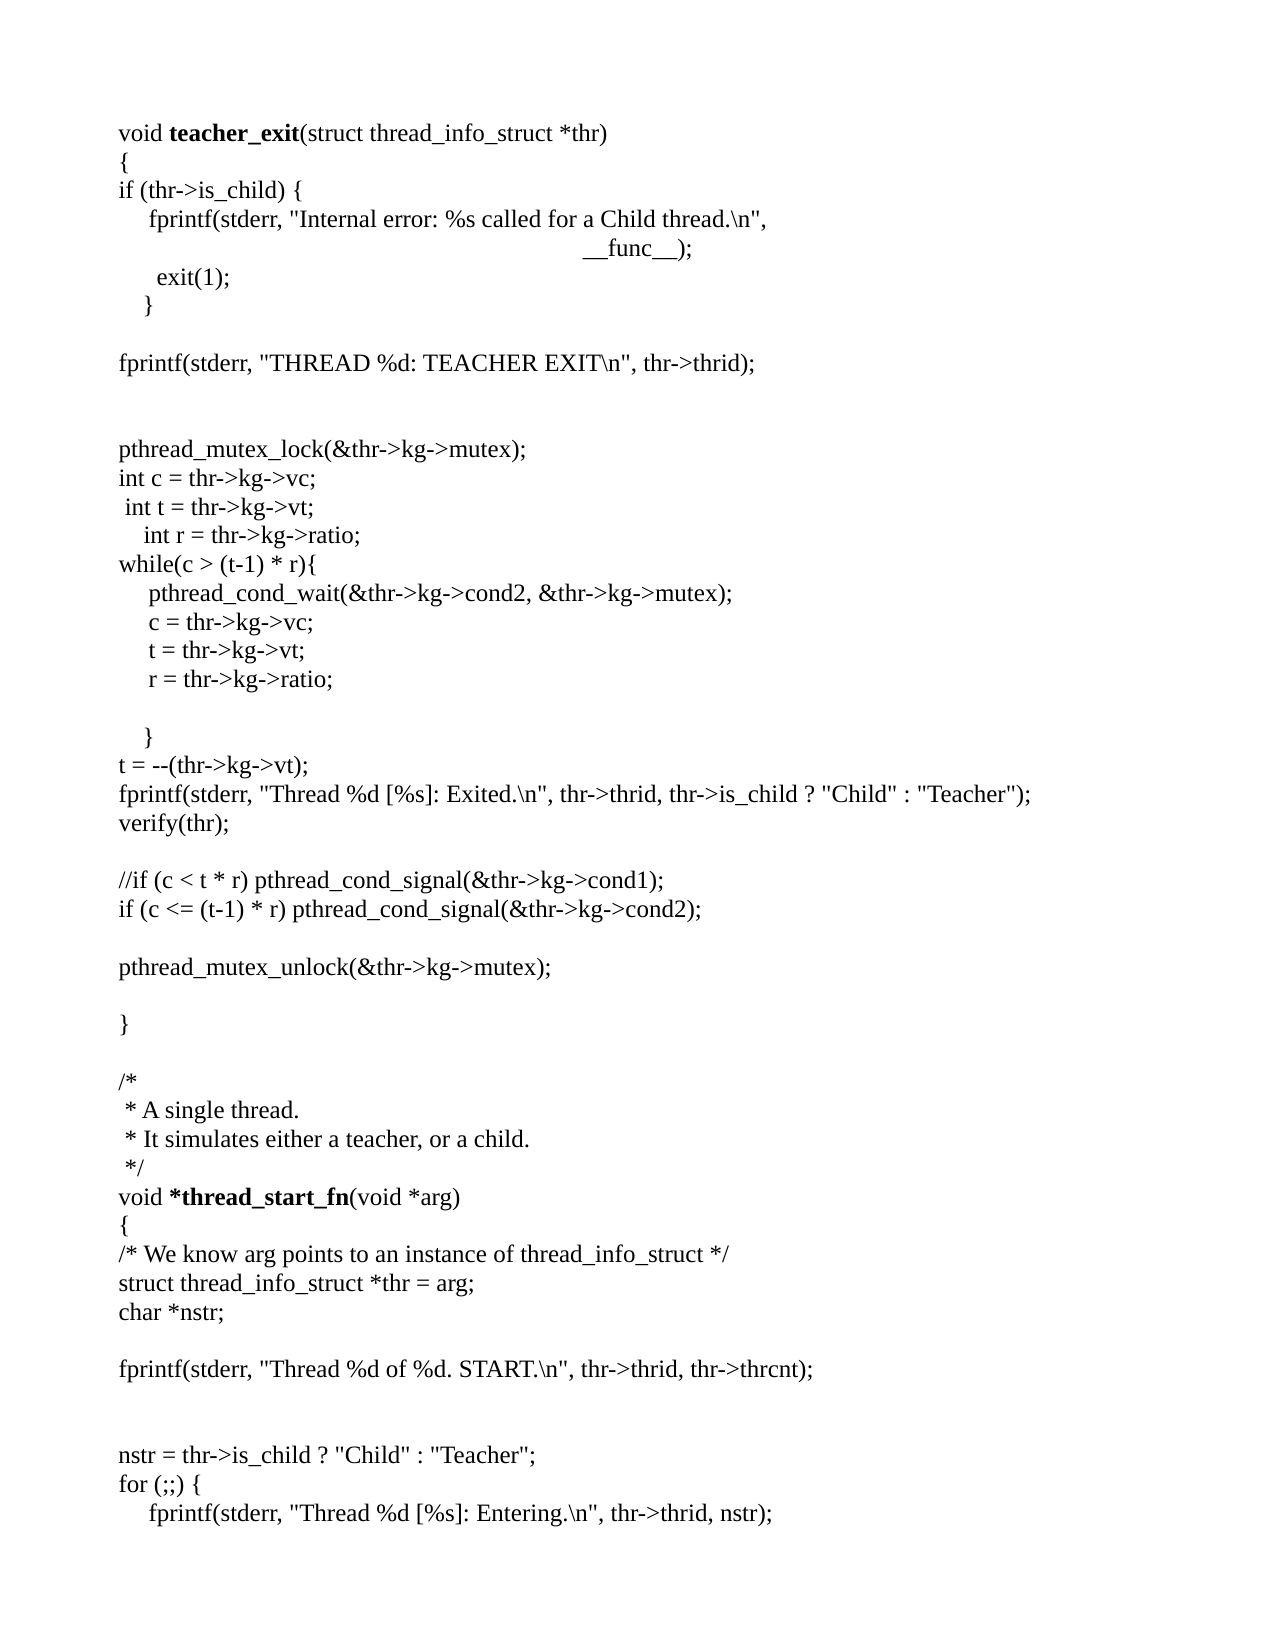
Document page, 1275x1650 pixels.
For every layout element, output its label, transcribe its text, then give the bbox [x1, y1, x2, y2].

text if (c <= (t-1) * r) pthread_cond_signal(&thr->kg->cond2); [118, 894, 1157, 923]
text fprintf(stderr, "Thread %d [%s]: Exited.\n", thr->thrid, thr->is_child ? "Child" : "Teacher"); [118, 779, 1157, 808]
text t = --(thr->kg->vt); [118, 751, 1157, 779]
text fprintf(stderr, "Internal error: %s called for a Child thread.\n", [118, 204, 1157, 233]
text c = thr->kg->vc; [118, 607, 1157, 636]
text /* We know arg points to an instance of thread_info_struct */ [118, 1239, 1157, 1268]
text exit(1); [118, 262, 1157, 291]
text struct thread_info_struct *thr = arg; [118, 1268, 1157, 1297]
text char *nstr; [118, 1297, 1157, 1326]
text nstr = thr->is_child ? "Child" : "Teacher"; [118, 1441, 1157, 1469]
text } [118, 291, 1157, 319]
text /* [118, 1067, 1157, 1096]
text verify(thr); [118, 808, 1157, 837]
text int c = thr->kg->vc; [118, 463, 1157, 492]
text int t = thr->kg->vt; [118, 492, 1157, 521]
text { [118, 1211, 1157, 1239]
text fprintf(stderr, "Thread %d [%s]: Entering.\n", thr->thrid, nstr); [118, 1498, 1157, 1527]
text * A single thread. [118, 1096, 1157, 1124]
text * It simulates either a teacher, or a child. [118, 1124, 1157, 1153]
text void teacher_exit(struct thread_info_struct *thr) [118, 118, 1157, 147]
text __func__); [118, 233, 1157, 262]
text for (;;) { [118, 1469, 1157, 1498]
text if (thr->is_child) { [118, 176, 1157, 204]
text //if (c < t * r) pthread_cond_signal(&thr->kg->cond1); [118, 866, 1157, 894]
text int r = thr->kg->ratio; [118, 521, 1157, 549]
text pthread_cond_wait(&thr->kg->cond2, &thr->kg->mutex); [118, 578, 1157, 607]
text void *thread_start_fn(void *arg) [118, 1182, 1157, 1211]
text } [118, 1009, 1157, 1038]
text } [118, 722, 1157, 751]
text r = thr->kg->ratio; [118, 664, 1157, 693]
text */ [118, 1153, 1157, 1182]
text pthread_mutex_unlock(&thr->kg->mutex); [118, 952, 1157, 981]
text t = thr->kg->vt; [118, 636, 1157, 664]
text fprintf(stderr, "THREAD %d: TEACHER EXIT\n", thr->thrid); [118, 348, 1157, 377]
text { [118, 147, 1157, 176]
text while(c > (t-1) * r){ [118, 549, 1157, 578]
text pthread_mutex_lock(&thr->kg->mutex); [118, 434, 1157, 463]
text fprintf(stderr, "Thread %d of %d. START.\n", thr->thrid, thr->thrcnt); [118, 1354, 1157, 1383]
